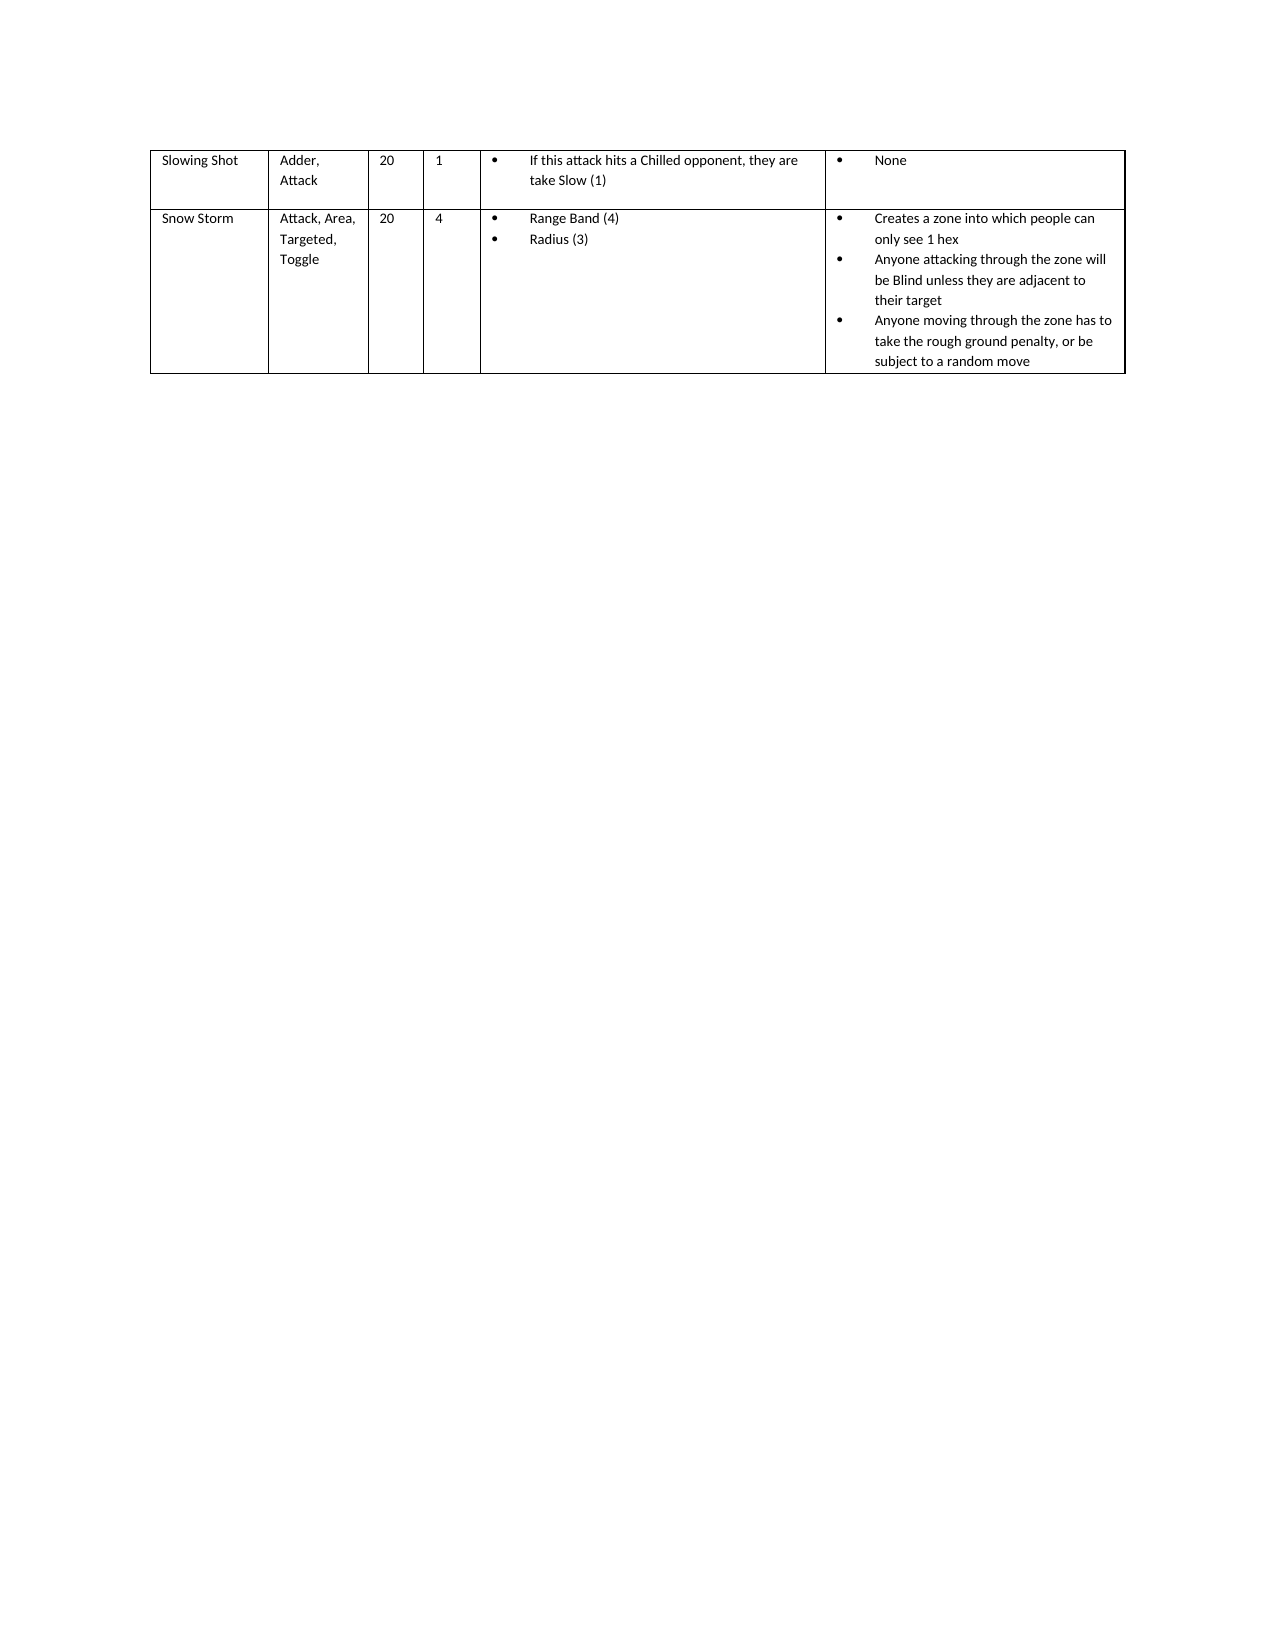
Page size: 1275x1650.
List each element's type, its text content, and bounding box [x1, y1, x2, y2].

table_cell Snow Storm [151, 210, 268, 373]
table_cell Creates a zone into which people can only see 1 hex Anyone attacking through the zone will be Blind unless they are adjacent to their target Anyone moving through the zone has to take the rough ground penalty, or be subject to a random move [826, 210, 1124, 373]
table_cell None [826, 151, 1124, 208]
table_cell 4 [424, 210, 480, 373]
table_cell Slowing Shot [151, 151, 268, 208]
table_cell 20 [369, 151, 423, 208]
table_cell Attack, Area, Targeted, Toggle [269, 210, 368, 373]
table_cell Range Band (4) Radius (3) [481, 210, 825, 373]
table_cell Adder, Attack [269, 151, 368, 208]
table_cell 20 [369, 210, 423, 373]
table_cell If this attack hits a Chilled opponent, they are take Slow (1) [481, 151, 825, 208]
table_cell 1 [424, 151, 480, 208]
